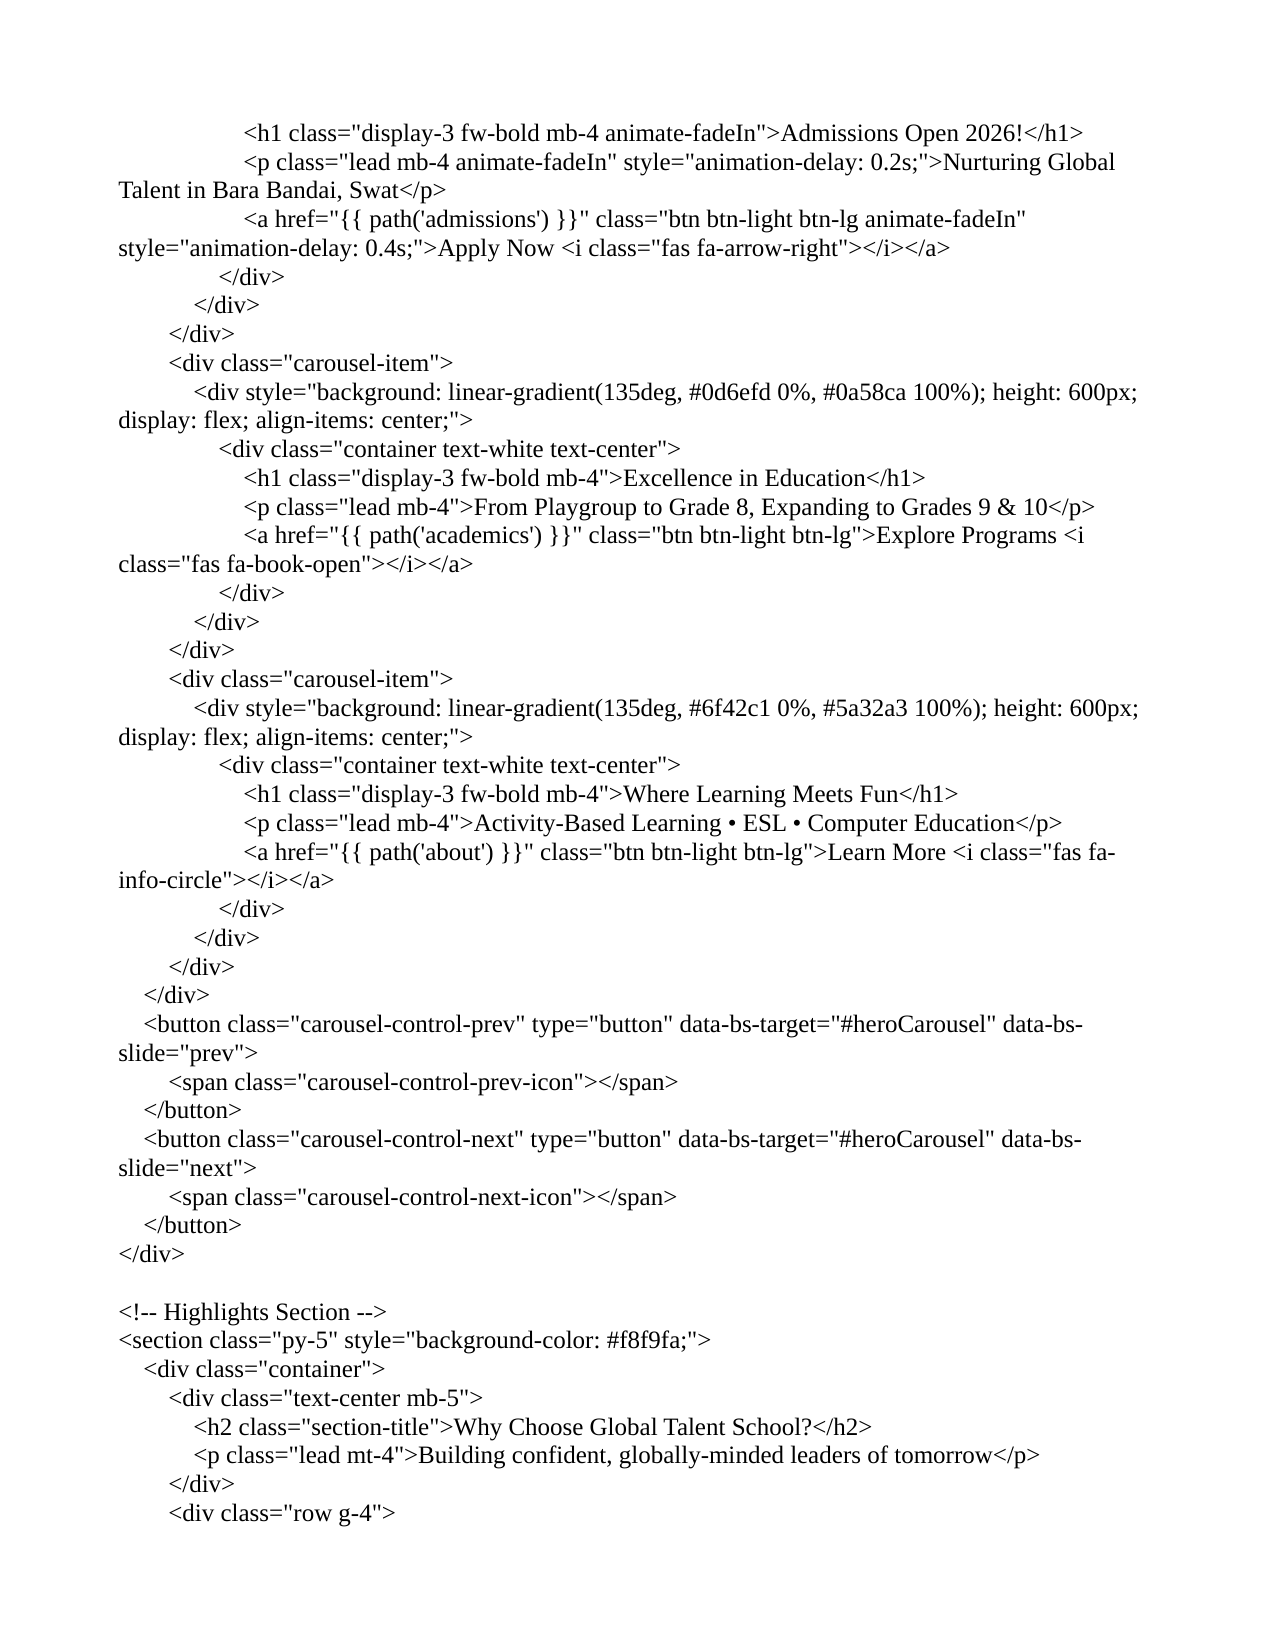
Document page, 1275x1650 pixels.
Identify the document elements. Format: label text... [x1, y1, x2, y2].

text <button class="carousel-control-next" type="button" data-bs-target="#heroCarousel" data-bs-slide="next"> [118, 1124, 1157, 1182]
text </div> [118, 894, 1157, 923]
text <h1 class="display-3 fw-bold mb-4">Where Learning Meets Fun</h1> [118, 779, 1157, 808]
text </div> [118, 952, 1157, 981]
text <p class="lead mb-4 animate-fadeIn" style="animation-delay: 0.2s;">Nurturing Global Talent in Bara Bandai, Swat</p> [118, 147, 1157, 204]
text <a href="{{ path('academics') }}" class="btn btn-light btn-lg">Explore Programs <i class="fas fa-book-open"></i></a> [118, 521, 1157, 578]
text <!-- Highlights Section --> [118, 1297, 1157, 1326]
text </div> [118, 291, 1157, 319]
text <h1 class="display-3 fw-bold mb-4">Excellence in Education</h1> [118, 463, 1157, 492]
text <div class="carousel-item"> [118, 348, 1157, 377]
text </div> [118, 636, 1157, 664]
text <h2 class="section-title">Why Choose Global Talent School?</h2> [118, 1412, 1157, 1441]
text <div class="carousel-item"> [118, 664, 1157, 693]
text <section class="py-5" style="background-color: #f8f9fa;"> [118, 1326, 1157, 1354]
text <a href="{{ path('admissions') }}" class="btn btn-light btn-lg animate-fadeIn" style="animation-delay: 0.4s;">Apply Now <i class="fas fa-arrow-right"></i></a> [118, 204, 1157, 262]
text <p class="lead mb-4">From Playgroup to Grade 8, Expanding to Grades 9 & 10</p> [118, 492, 1157, 521]
text <div class="container text-white text-center"> [118, 434, 1157, 463]
text </button> [118, 1096, 1157, 1124]
text <h1 class="display-3 fw-bold mb-4 animate-fadeIn">Admissions Open 2026!</h1> [118, 118, 1157, 147]
text <button class="carousel-control-prev" type="button" data-bs-target="#heroCarousel" data-bs-slide="prev"> [118, 1009, 1157, 1067]
text <div style="background: linear-gradient(135deg, #6f42c1 0%, #5a32a3 100%); height: 600px; display: flex; align-items: center;"> [118, 693, 1157, 751]
text <div style="background: linear-gradient(135deg, #0d6efd 0%, #0a58ca 100%); height: 600px; display: flex; align-items: center;"> [118, 377, 1157, 434]
text <div class="text-center mb-5"> [118, 1383, 1157, 1412]
text </div> [118, 923, 1157, 952]
text <a href="{{ path('about') }}" class="btn btn-light btn-lg">Learn More <i class="fas fa-info-circle"></i></a> [118, 837, 1157, 894]
text </div> [118, 1239, 1157, 1268]
text </div> [118, 607, 1157, 636]
text </div> [118, 262, 1157, 291]
text </div> [118, 1469, 1157, 1498]
text <div class="row g-4"> [118, 1498, 1157, 1527]
text <div class="container text-white text-center"> [118, 751, 1157, 779]
text <div class="container"> [118, 1354, 1157, 1383]
text <p class="lead mb-4">Activity-Based Learning • ESL • Computer Education</p> [118, 808, 1157, 837]
text <span class="carousel-control-next-icon"></span> [118, 1182, 1157, 1211]
text </div> [118, 981, 1157, 1009]
text </div> [118, 319, 1157, 348]
text <span class="carousel-control-prev-icon"></span> [118, 1067, 1157, 1096]
text </div> [118, 578, 1157, 607]
text <p class="lead mt-4">Building confident, globally-minded leaders of tomorrow</p> [118, 1441, 1157, 1469]
text </button> [118, 1211, 1157, 1239]
